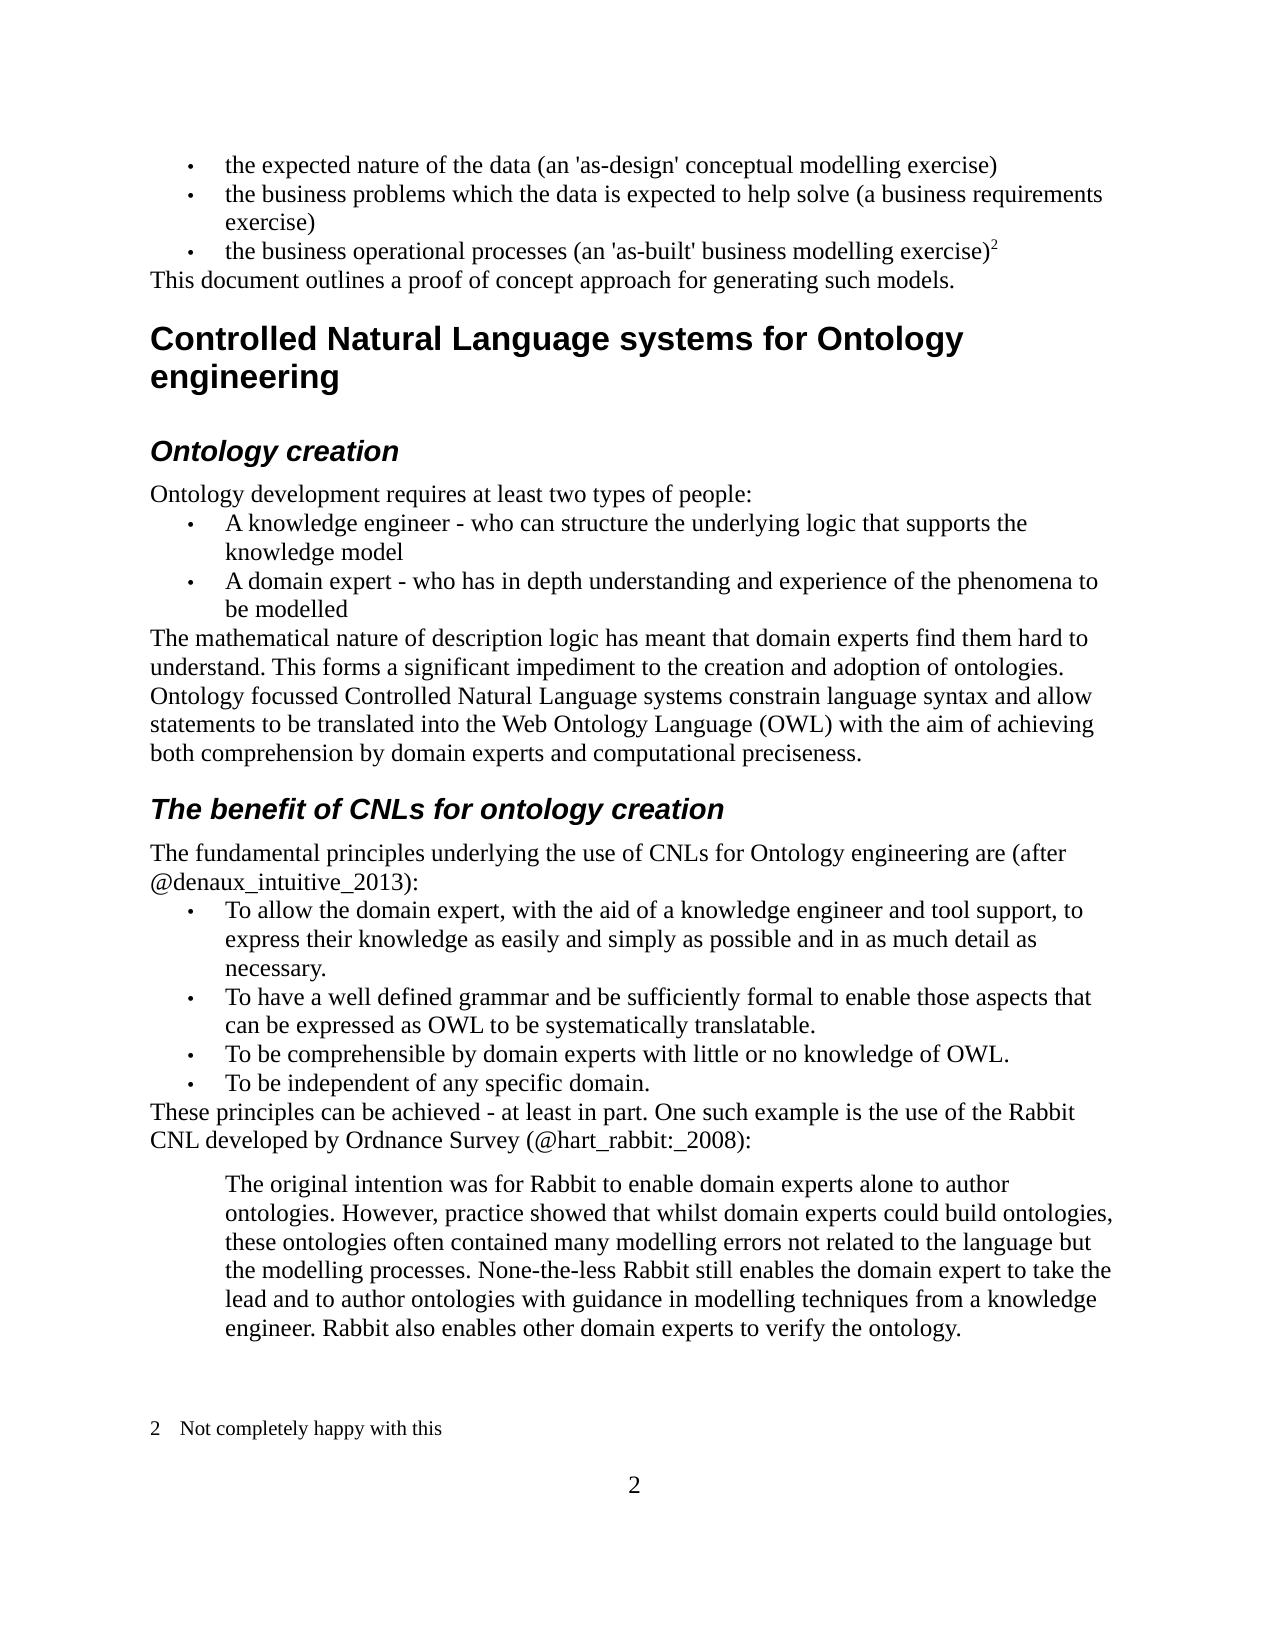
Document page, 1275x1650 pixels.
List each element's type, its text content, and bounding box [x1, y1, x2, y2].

list the expected nature of the data (an 'as-design' conceptual modelling exercise) [187, 150, 1125, 179]
list the business operational processes (an 'as-built' business modelling exercise) [187, 236, 1125, 265]
list To allow the domain expert, with the aid of a knowledge engineer and tool support, to express their knowledge as easily and simply as possible and in as much detail as necessary. [187, 896, 1125, 982]
text These principles can be achieved - at least in part. One such example is the use of the Rabbit CNL developed by Ordnance Survey (@hart_rabbit:_2008): [150, 1097, 1125, 1154]
list To be comprehensible by domain experts with little or no knowledge of OWL. [187, 1039, 1125, 1068]
list A domain expert - who has in depth understanding and experience of the phenomena to be modelled [187, 566, 1125, 623]
list A knowledge engineer - who can structure the underlying logic that supports the knowledge model [187, 508, 1125, 566]
text Ontology development requires at least two types of people: [150, 479, 1125, 508]
list To be independent of any specific domain. [187, 1068, 1125, 1097]
text The original intention was for Rabbit to enable domain experts alone to author ontologies. However, practice showed that whilst domain experts could build ontologies, these ontologies often contained many modelling errors not related to the language but the modelling processes. None-the-less Rabbit still enables the domain expert to take the lead and to author ontologies with guidance in modelling techniques from a knowledge engineer. Rabbit also enables other domain experts to verify the ontology. [225, 1169, 1125, 1342]
text The fundamental principles underlying the use of CNLs for Ontology engineering are (after @denaux_intuitive_2013): [150, 838, 1125, 896]
subtitle The benefit of CNLs for ontology creation [150, 792, 1125, 826]
list Not completely happy with this [150, 1416, 1125, 1440]
subtitle Controlled Natural Language systems for Ontology engineering [150, 319, 1125, 396]
text This document outlines a proof of concept approach for generating such models. [150, 265, 1125, 294]
subtitle Ontology creation [150, 433, 1125, 467]
text The mathematical nature of description logic has meant that domain experts find them hard to understand. This forms a significant impediment to the creation and adoption of ontologies. Ontology focussed Controlled Natural Language systems constrain language syntax and allow statements to be translated into the Web Ontology Language (OWL) with the aim of achieving both comprehension by domain experts and computational preciseness. [150, 623, 1125, 767]
list the business problems which the data is expected to help solve (a business requirements exercise) [187, 179, 1125, 236]
list To have a well defined grammar and be sufficiently formal to enable those aspects that can be expressed as OWL to be systematically translatable. [187, 982, 1125, 1039]
